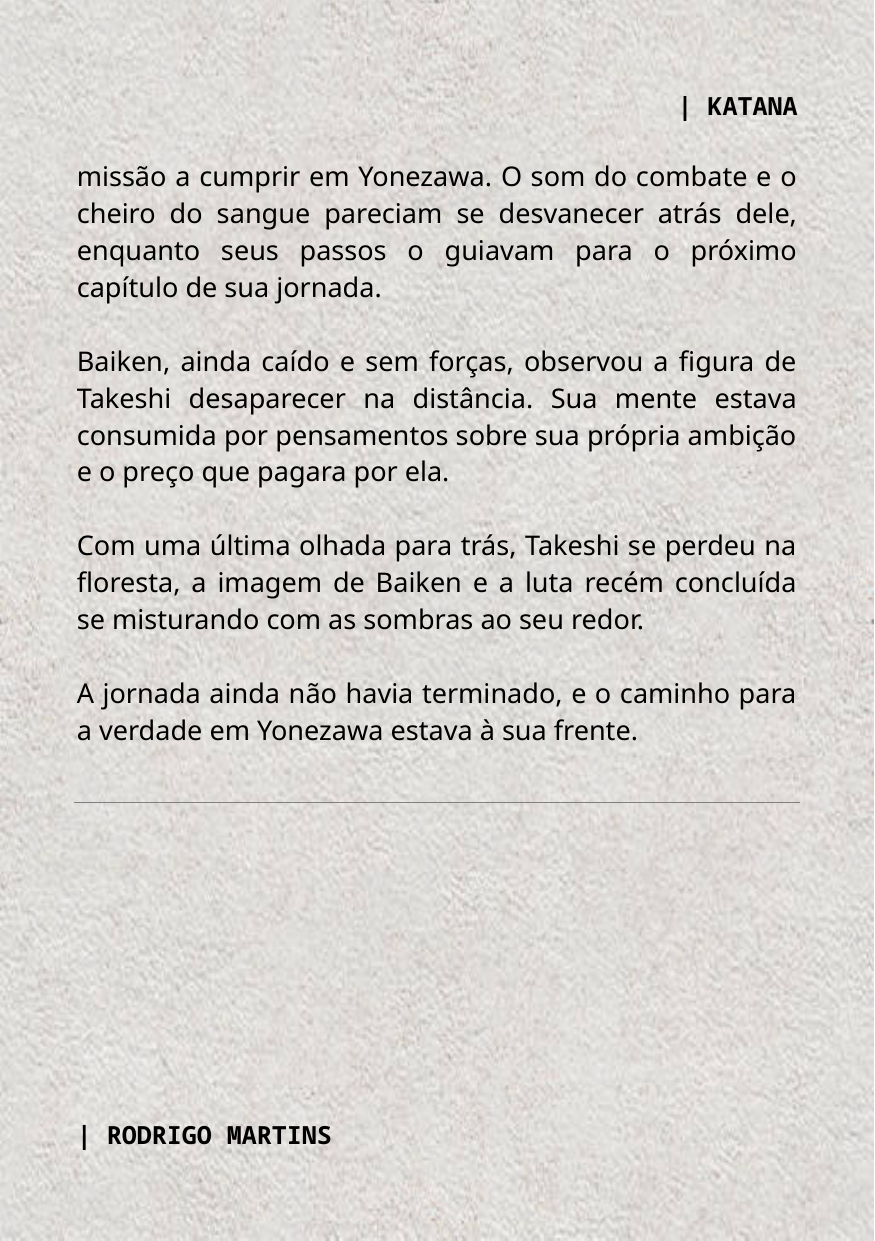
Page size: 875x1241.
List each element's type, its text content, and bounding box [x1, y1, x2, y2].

text Baiken, ainda caído e sem forças, observou a figura de Takeshi desaparecer na distância. Sua mente estava consumida por pensamentos sobre sua própria ambição e o preço que pagara por ela. [74, 342, 800, 490]
picture [0, 0, 874, 1241]
text missão a cumprir em Yonezawa. O som do combate e o cheiro do sangue pareciam se desvanecer atrás dele, enquanto seus passos o guiavam para o próximo capítulo de sua jornada. [74, 155, 800, 305]
text Com uma última olhada para trás, Takeshi se perdeu na floresta, a imagem de Baiken e a luta recém concluída se misturando com as sombras ao seu redor. [74, 527, 800, 637]
text A jornada ainda não havia terminado, e o caminho para a verdade em Yonezawa estava à sua frente. [74, 674, 800, 748]
